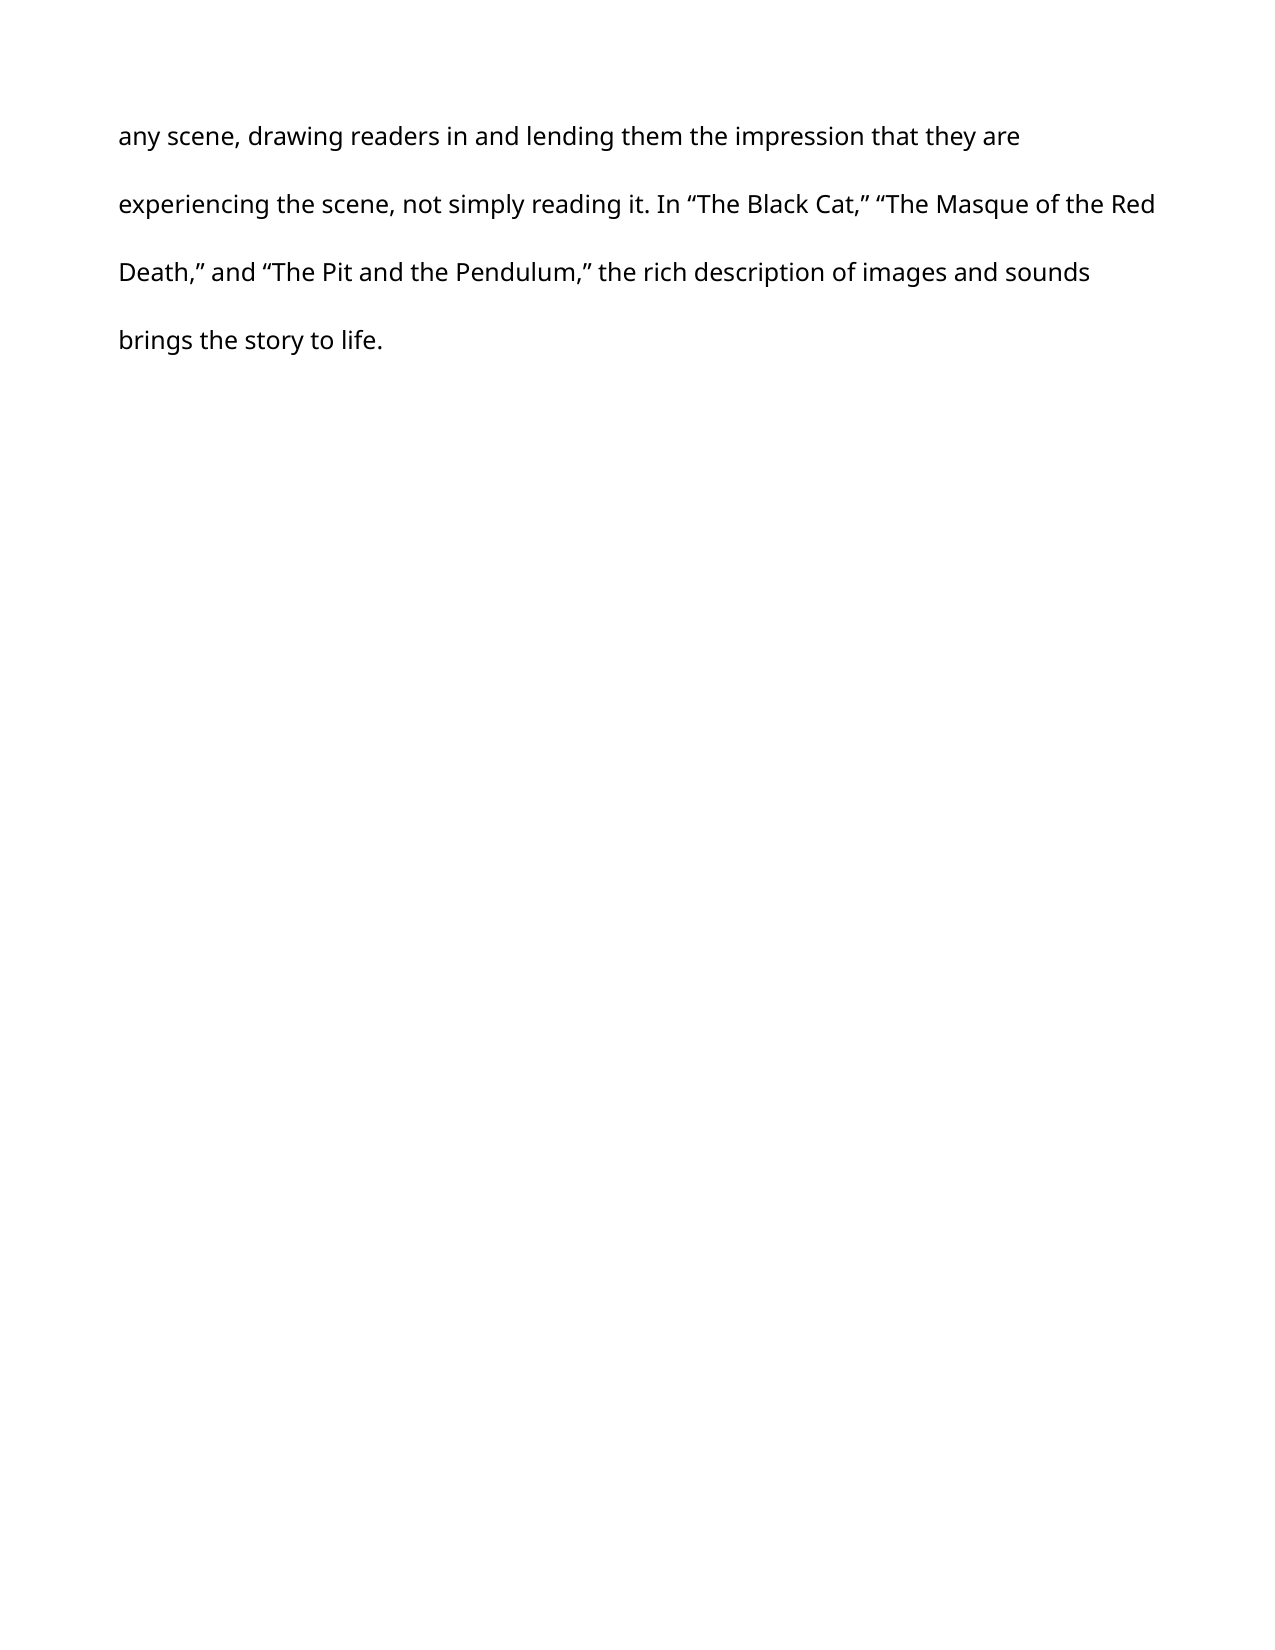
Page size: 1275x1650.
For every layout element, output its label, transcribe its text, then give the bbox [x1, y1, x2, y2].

text any scene, drawing readers in and lending them the impression that they are experiencing the scene, not simply reading it. In “The Black Cat,” “The Masque of the Red Death,” and “The Pit and the Pendulum,” the rich description of images and sounds brings the story to life. [118, 118, 1157, 357]
